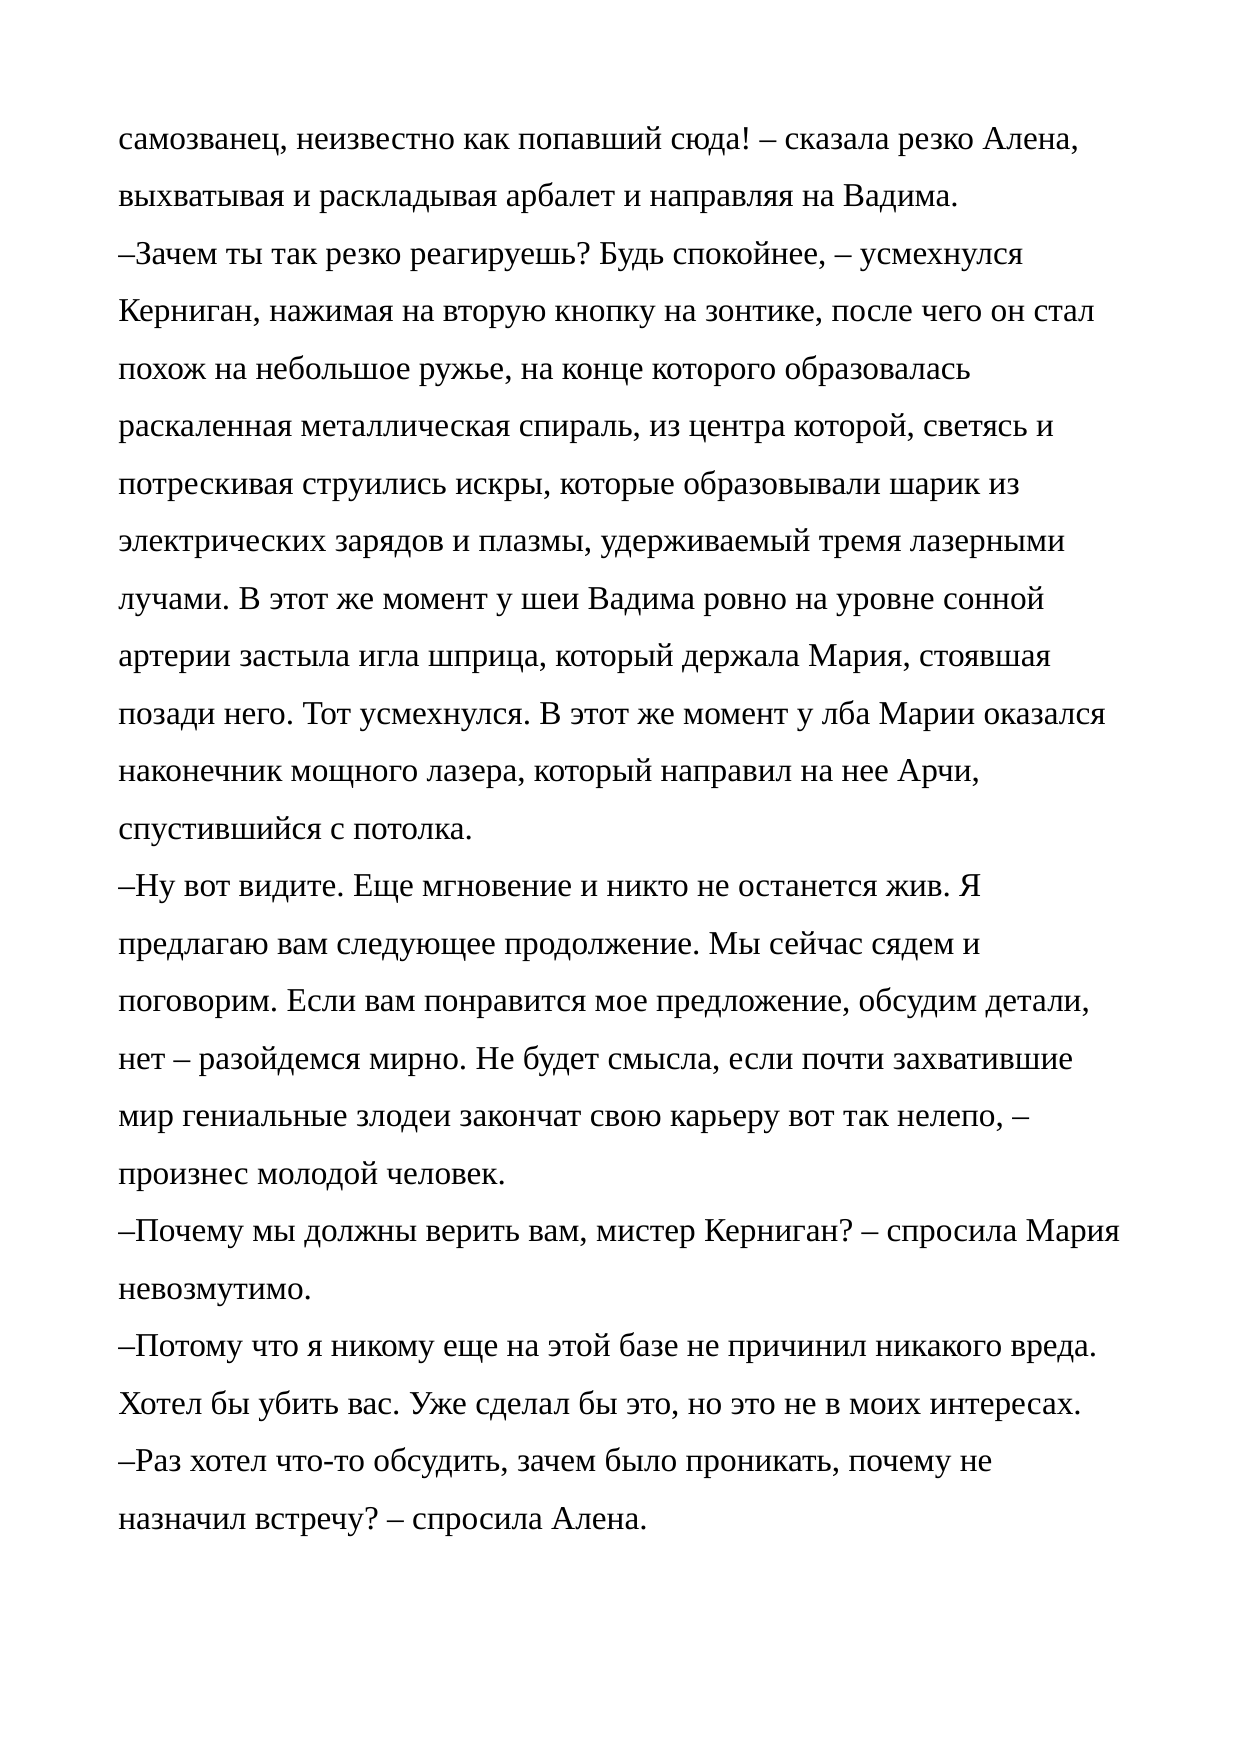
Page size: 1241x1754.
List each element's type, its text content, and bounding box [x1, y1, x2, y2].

text самозванец, неизвестно как попавший сюда! – сказала резко Алена, выхватывая и раскладывая арбалет и направляя на Вадима. [118, 118, 1122, 214]
text –Зачем ты так резко реагируешь? Будь спокойнее, – усмехнулся Керниган, нажимая на вторую кнопку на зонтике, после чего он стал похож на небольшое ружье, на конце которого образовалась раскаленная металлическая спираль, из центра которой, светясь и потрескивая струились искры, которые образовывали шарик из электрических зарядов и плазмы, удерживаемый тремя лазерными лучами. В этот же момент у шеи Вадима ровно на уровне сонной артерии застыла игла шприца, который держала Мария, стоявшая позади него. Тот усмехнулся. В этот же момент у лба Марии оказался наконечник мощного лазера, который направил на нее Арчи, спустившийся с потолка. [118, 233, 1122, 846]
text –Ну вот видите. Еще мгновение и никто не останется жив. Я предлагаю вам следующее продолжение. Мы сейчас сядем и поговорим. Если вам понравится мое предложение, обсудим детали, нет – разойдемся мирно. Не будет смысла, если почти захватившие мир гениальные злодеи закончат свою карьеру вот так нелепо, – произнес молодой человек. [118, 866, 1122, 1191]
text –Потому что я никому еще на этой базе не причинил никакого вреда. Хотел бы убить вас. Уже сделал бы это, но это не в моих интересах. [118, 1326, 1122, 1421]
text –Почему мы должны верить вам, мистер Керниган? – спросила Мария невозмутимо. [118, 1211, 1122, 1306]
text –Раз хотел что-то обсудить, зачем было проникать, почему не назначил встречу? – спросила Алена. [118, 1441, 1122, 1536]
